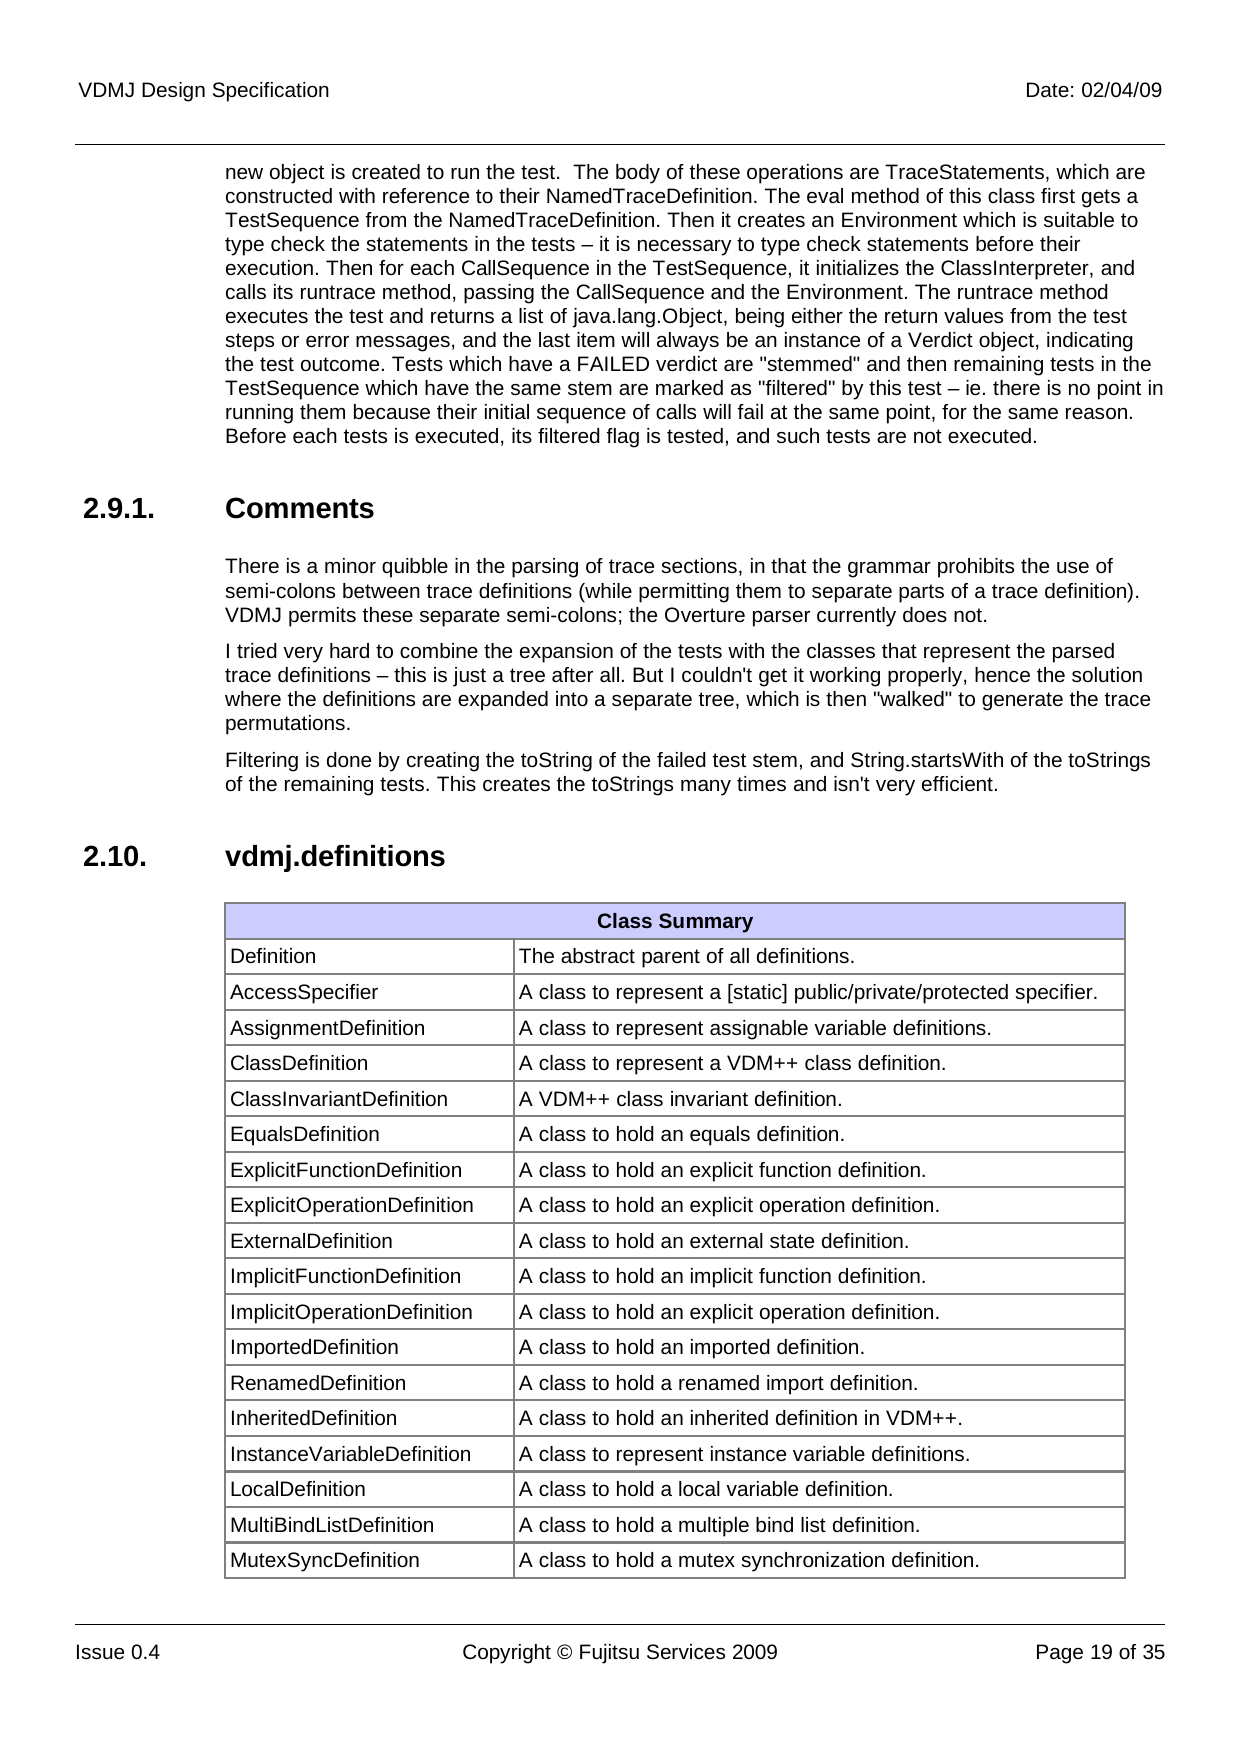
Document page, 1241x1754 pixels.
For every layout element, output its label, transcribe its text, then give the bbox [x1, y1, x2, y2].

text new object is created to run the test. The body of these operations are TraceStatements, which are constructed with reference to their NamedTraceDefinition. The eval method of this class first gets a TestSequence from the NamedTraceDefinition. Then it creates an Environment which is suitable to type check the statements in the tests – it is necessary to type check statements before their execution. Then for each CallSequence in the TestSequence, it initializes the ClassInterpreter, and calls its runtrace method, passing the CallSequence and the Environment. The runtrace method executes the test and returns a list of java.lang.Object, being either the return values from the test steps or error messages, and the last item will always be an instance of a Verdict object, indicating the test outcome. Tests which have a FAILED verdict are "stemmed" and then remaining tests in the TestSequence which have the same stem are marked as "filtered" by this test – ie. there is no point in running them because their initial sequence of calls will fail at the same point, for the same reason. Before each tests is executed, its filtered flag is tested, and such tests are not executed. [225, 160, 1165, 448]
table_cell A class to hold a local variable definition. [515, 1473, 1124, 1506]
table_cell A class to hold an equals definition. [515, 1117, 1124, 1151]
table_cell ExternalDefinition [226, 1224, 513, 1257]
table_cell ClassInvariantDefinition [226, 1082, 513, 1115]
table_cell A class to represent a [static] public/private/protected specifier. [515, 975, 1124, 1009]
table_cell ClassDefinition [226, 1046, 513, 1080]
table_cell A class to hold an external state definition. [515, 1224, 1124, 1257]
table_cell MutexSyncDefinition [226, 1544, 513, 1577]
table_cell A class to represent assignable variable definitions. [515, 1011, 1124, 1044]
table_cell ExplicitOperationDefinition [226, 1188, 513, 1222]
table_cell InstanceVariableDefinition [226, 1437, 513, 1470]
table_cell EqualsDefinition [226, 1117, 513, 1151]
table_cell AssignmentDefinition [226, 1011, 513, 1044]
table_cell ExplicitFunctionDefinition [226, 1153, 513, 1186]
table_cell A class to hold an explicit function definition. [515, 1153, 1124, 1186]
table_cell A class to represent a VDM++ class definition. [515, 1046, 1124, 1080]
table_cell A class to hold an explicit operation definition. [515, 1188, 1124, 1222]
table_header Class Summary [226, 904, 1124, 938]
text Filtering is done by creating the toString of the failed test stem, and String.startsWith of the toStrings of the remaining tests. This creates the toStrings many times and isn't very efficient. [225, 748, 1165, 796]
table_cell The abstract parent of all definitions. [515, 940, 1124, 973]
table_cell A class to hold an implicit function definition. [515, 1259, 1124, 1293]
table_cell A class to hold a multiple bind list definition. [515, 1508, 1124, 1541]
table_cell A class to hold a mutex synchronization definition. [515, 1544, 1124, 1577]
subtitle Comments [75, 491, 1165, 524]
table_cell ImportedDefinition [226, 1330, 513, 1364]
text There is a minor quibble in the parsing of trace sections, in that the grammar prohibits the use of semi-colons between trace definitions (while permitting them to separate parts of a trace definition). VDMJ permits these separate semi-colons; the Overture parser currently does not. [225, 554, 1165, 627]
table_cell AccessSpecifier [226, 975, 513, 1009]
subtitle vdmj.definitions [75, 838, 1165, 872]
table_cell Definition [226, 940, 513, 973]
table_cell A class to hold an explicit operation definition. [515, 1295, 1124, 1328]
table_cell InheritedDefinition [226, 1401, 513, 1435]
table_cell A class to hold a renamed import definition. [515, 1366, 1124, 1399]
table_cell ImplicitOperationDefinition [226, 1295, 513, 1328]
table_cell A class to hold an inherited definition in VDM++. [515, 1401, 1124, 1435]
table_cell LocalDefinition [226, 1473, 513, 1506]
table_cell A class to hold an imported definition. [515, 1330, 1124, 1364]
table_cell MultiBindListDefinition [226, 1508, 513, 1541]
table_cell RenamedDefinition [226, 1366, 513, 1399]
table_cell ImplicitFunctionDefinition [226, 1259, 513, 1293]
table_cell A class to represent instance variable definitions. [515, 1437, 1124, 1470]
table_cell A VDM++ class invariant definition. [515, 1082, 1124, 1115]
text I tried very hard to combine the expansion of the tests with the classes that represent the parsed trace definitions – this is just a tree after all. But I couldn't get it working properly, hence the solution where the definitions are expanded into a separate tree, which is then "walked" to generate the trace permutations. [225, 639, 1165, 735]
